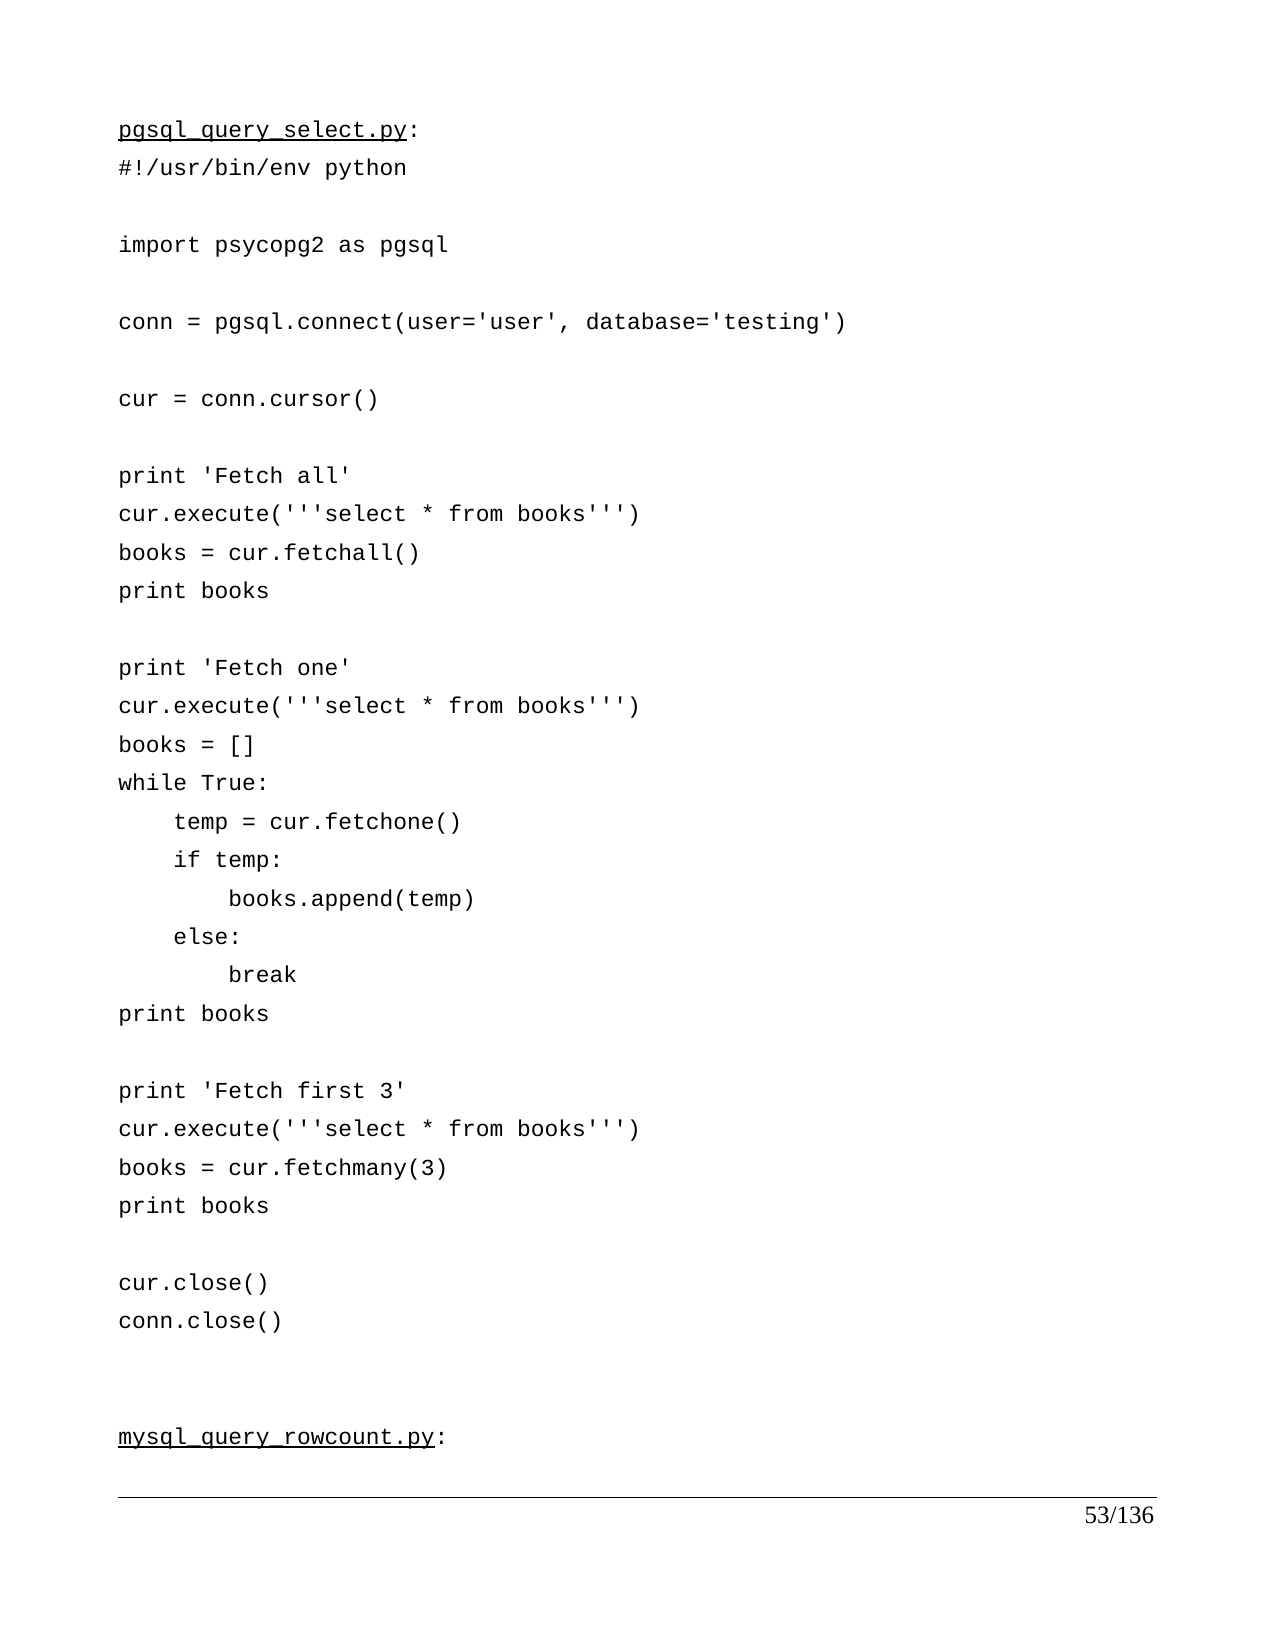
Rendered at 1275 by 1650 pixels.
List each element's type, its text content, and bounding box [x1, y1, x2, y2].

text print books [118, 1194, 1157, 1220]
text print books [118, 1002, 1157, 1028]
text cur = conn.cursor() [118, 387, 1157, 413]
text #!/usr/bin/env python [118, 157, 1157, 182]
text break [118, 964, 1157, 990]
text books = cur.fetchmany(3) [118, 1156, 1157, 1182]
text cur.execute('''select * from books''') [118, 695, 1157, 721]
text books = [] [118, 733, 1157, 759]
text books = cur.fetchall() [118, 541, 1157, 567]
text cur.execute('''select * from books''') [118, 502, 1157, 528]
text if temp: [118, 848, 1157, 874]
text books.append(temp) [118, 887, 1157, 913]
text while True: [118, 772, 1157, 797]
text pgsql_query_select.py: [118, 118, 1157, 144]
text conn.close() [118, 1310, 1157, 1336]
text cur.execute('''select * from books''') [118, 1117, 1157, 1143]
text temp = cur.fetchone() [118, 810, 1157, 836]
text mysql_query_rowcount.py: [118, 1425, 1157, 1451]
text cur.close() [118, 1271, 1157, 1297]
text print 'Fetch first 3' [118, 1079, 1157, 1105]
text import psycopg2 as pgsql [118, 233, 1157, 259]
text print 'Fetch one' [118, 656, 1157, 682]
text print books [118, 579, 1157, 605]
text else: [118, 925, 1157, 951]
text print 'Fetch all' [118, 464, 1157, 490]
text conn = pgsql.connect(user='user', database='testing') [118, 310, 1157, 336]
